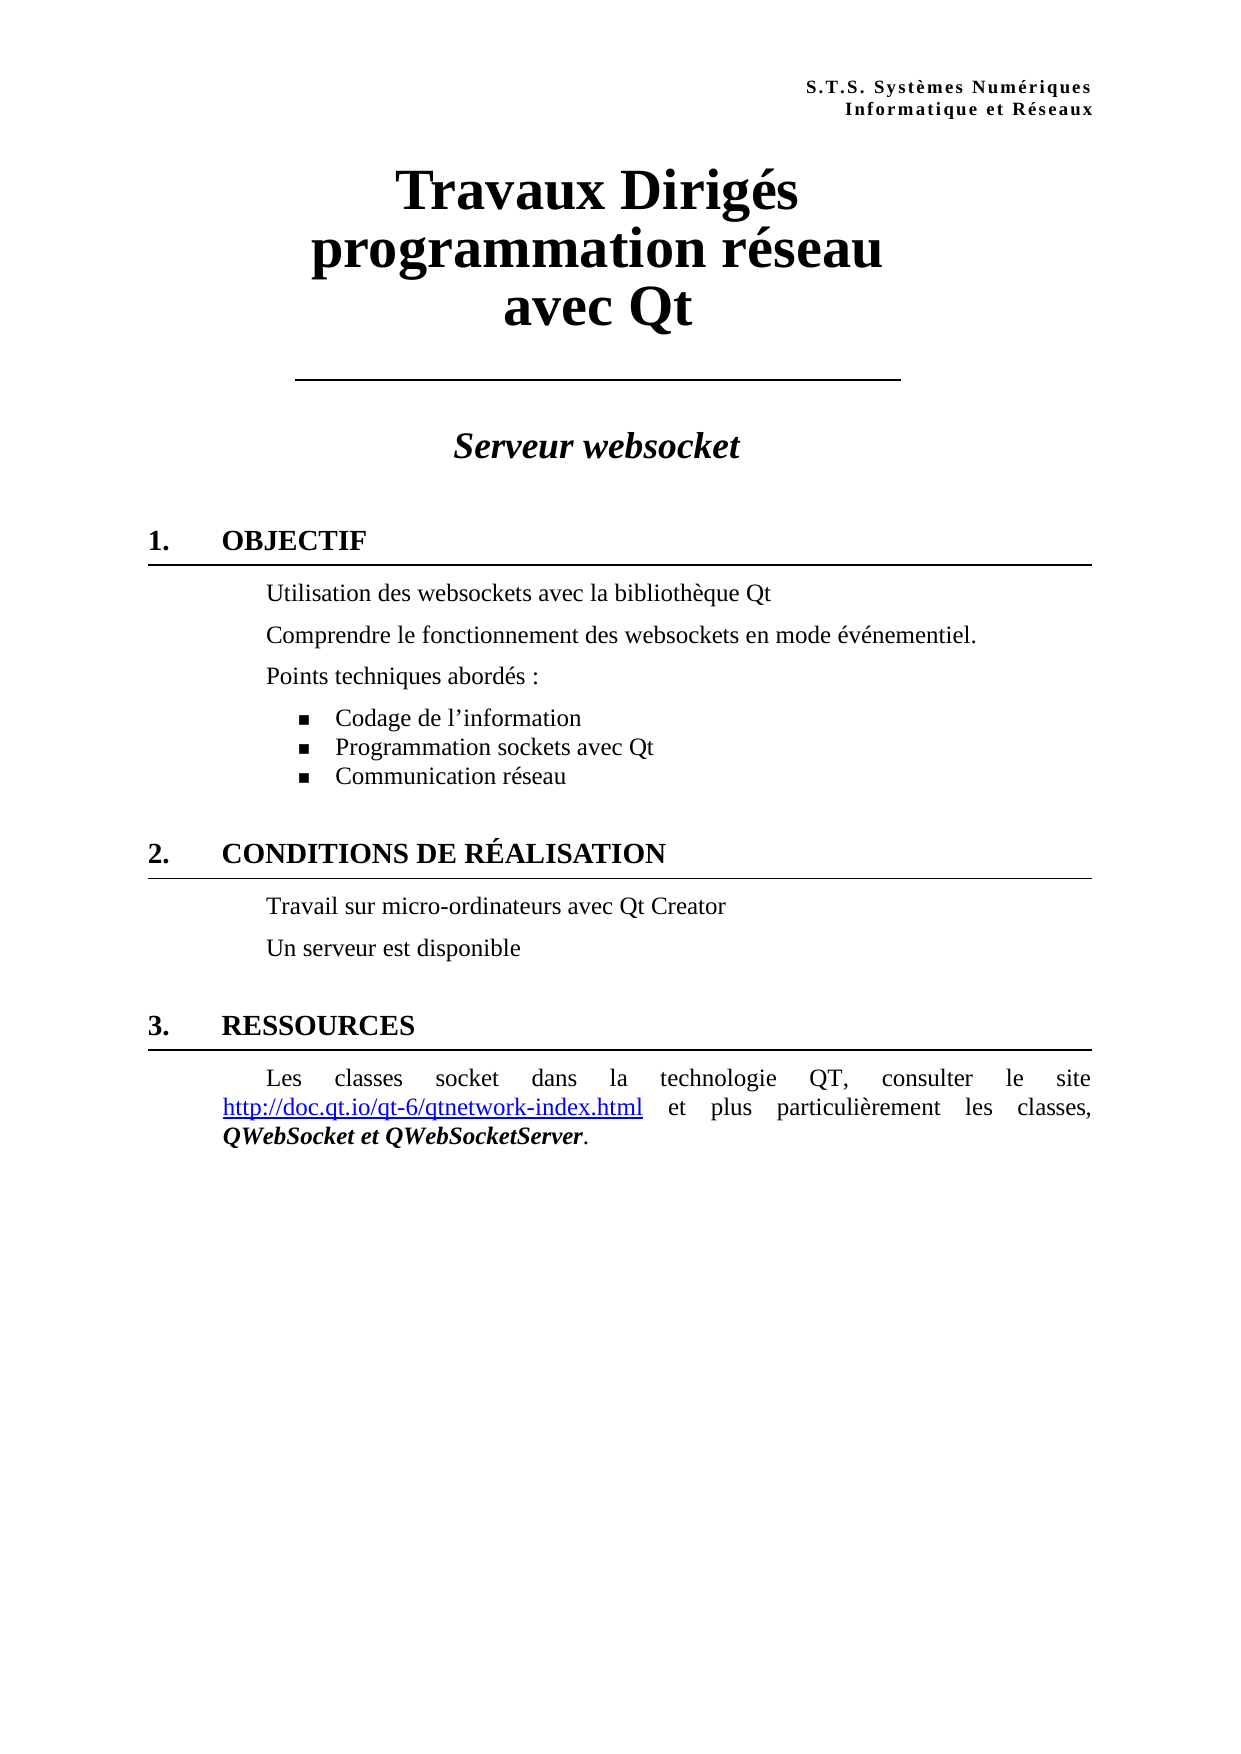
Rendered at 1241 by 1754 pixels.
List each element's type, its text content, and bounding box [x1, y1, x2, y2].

text Serveur websocket [295, 418, 901, 468]
text Comprendre le fonctionnement des websockets en mode événementiel. [223, 619, 1092, 649]
text Utilisation des websockets avec la bibliothèque Qt [223, 578, 1092, 607]
text Les classes socket dans la technologie QT, consulter le site http://doc.qt.io/qt-6/qtnetwork-index.html et plus particulièrement les classes, QWebSocket et QWebSocketServer. [223, 1063, 1092, 1150]
subtitle Objectif [148, 521, 1092, 564]
list Codage de l’information [298, 703, 1092, 732]
subtitle Conditions de réalisation [148, 834, 1092, 878]
list Programmation sockets avec Qt [298, 732, 1092, 761]
list Communication réseau [298, 761, 1092, 790]
text Travaux Dirigés programmation réseau avec Qt [295, 162, 901, 379]
text Un serveur est disponible [223, 933, 1092, 962]
subtitle RESSOURCES [148, 1006, 1092, 1049]
text Travail sur micro-ordinateurs avec Qt Creator [223, 891, 1092, 920]
text Points techniques abordés : [223, 661, 1092, 690]
